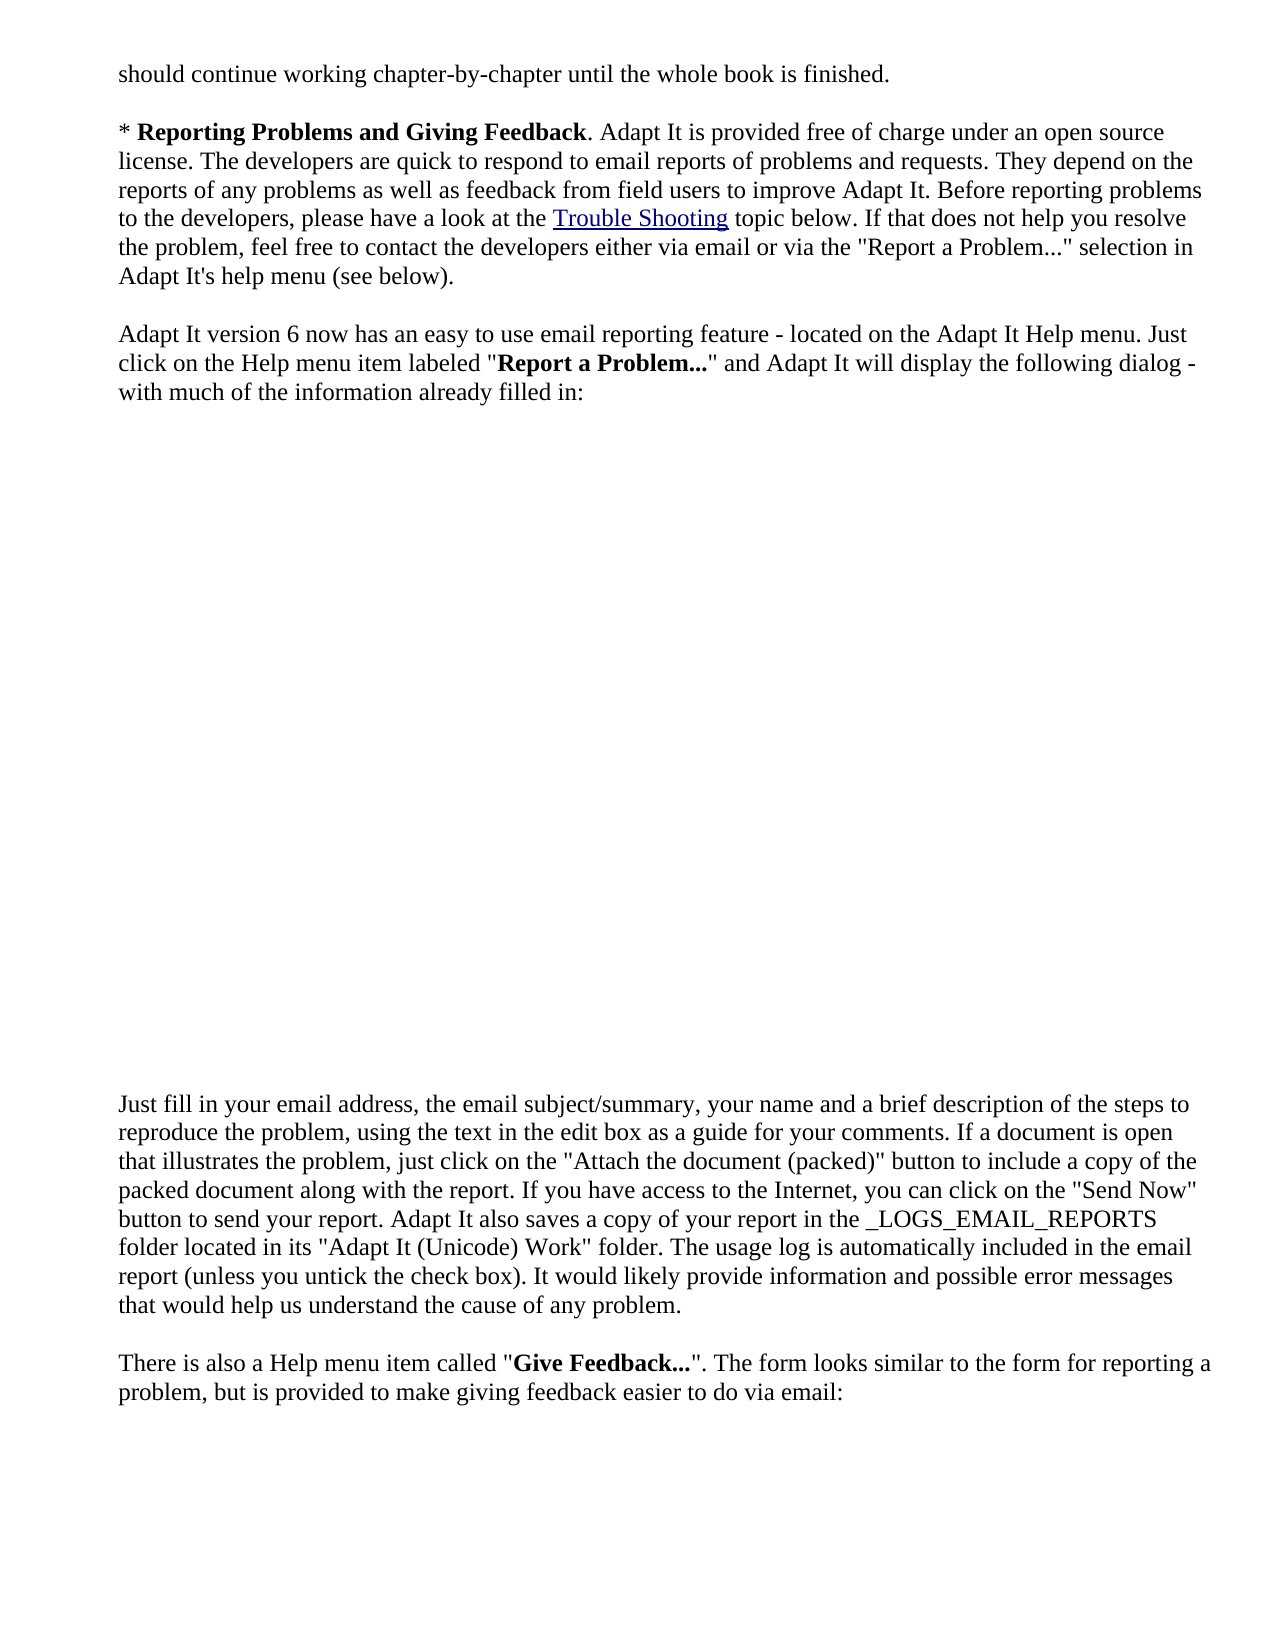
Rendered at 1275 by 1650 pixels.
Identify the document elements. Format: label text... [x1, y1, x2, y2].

text * Reporting Problems and Giving Feedback. Adapt It is provided free of charge under an open source license. The developers are quick to respond to email reports of problems and requests. They depend on the reports of any problems as well as feedback from field users to improve Adapt It. Before reporting problems to the developers, please have a look at the Trouble Shooting topic below. If that does not help you resolve the problem, feel free to contact the developers either via email or via the "Report a Problem..." selection in Adapt It's help menu (see below). [118, 117, 1216, 290]
text Just fill in your email address, the email subject/summary, your name and a brief description of the steps to reproduce the problem, using the text in the edit box as a guide for your comments. If a document is open that illustrates the problem, just click on the "Attach the document (packed)" button to include a copy of the packed document along with the report. If you have access to the Internet, you can click on the "Send Now" button to send your report. Adapt It also saves a copy of your report in the _LOGS_EMAIL_REPORTS folder located in its "Adapt It (Unicode) Work" folder. The usage log is automatically included in the email report (unless you untick the check box). It would likely provide information and possible error messages that would help us understand the cause of any problem. [118, 1089, 1216, 1319]
text should continue working chapter-by-chapter until the whole book is finished. [118, 59, 1216, 88]
text Adapt It version 6 now has an easy to use email reporting feature - located on the Adapt It Help menu. Just click on the Help menu item labeled "Report a Problem..." and Adapt It will display the following dialog - with much of the information already filled in: [118, 319, 1216, 406]
text There is also a Help menu item called "Give Feedback...". The form looks similar to the form for reporting a problem, but is provided to make giving feedback easier to do via email: [118, 1348, 1216, 1406]
